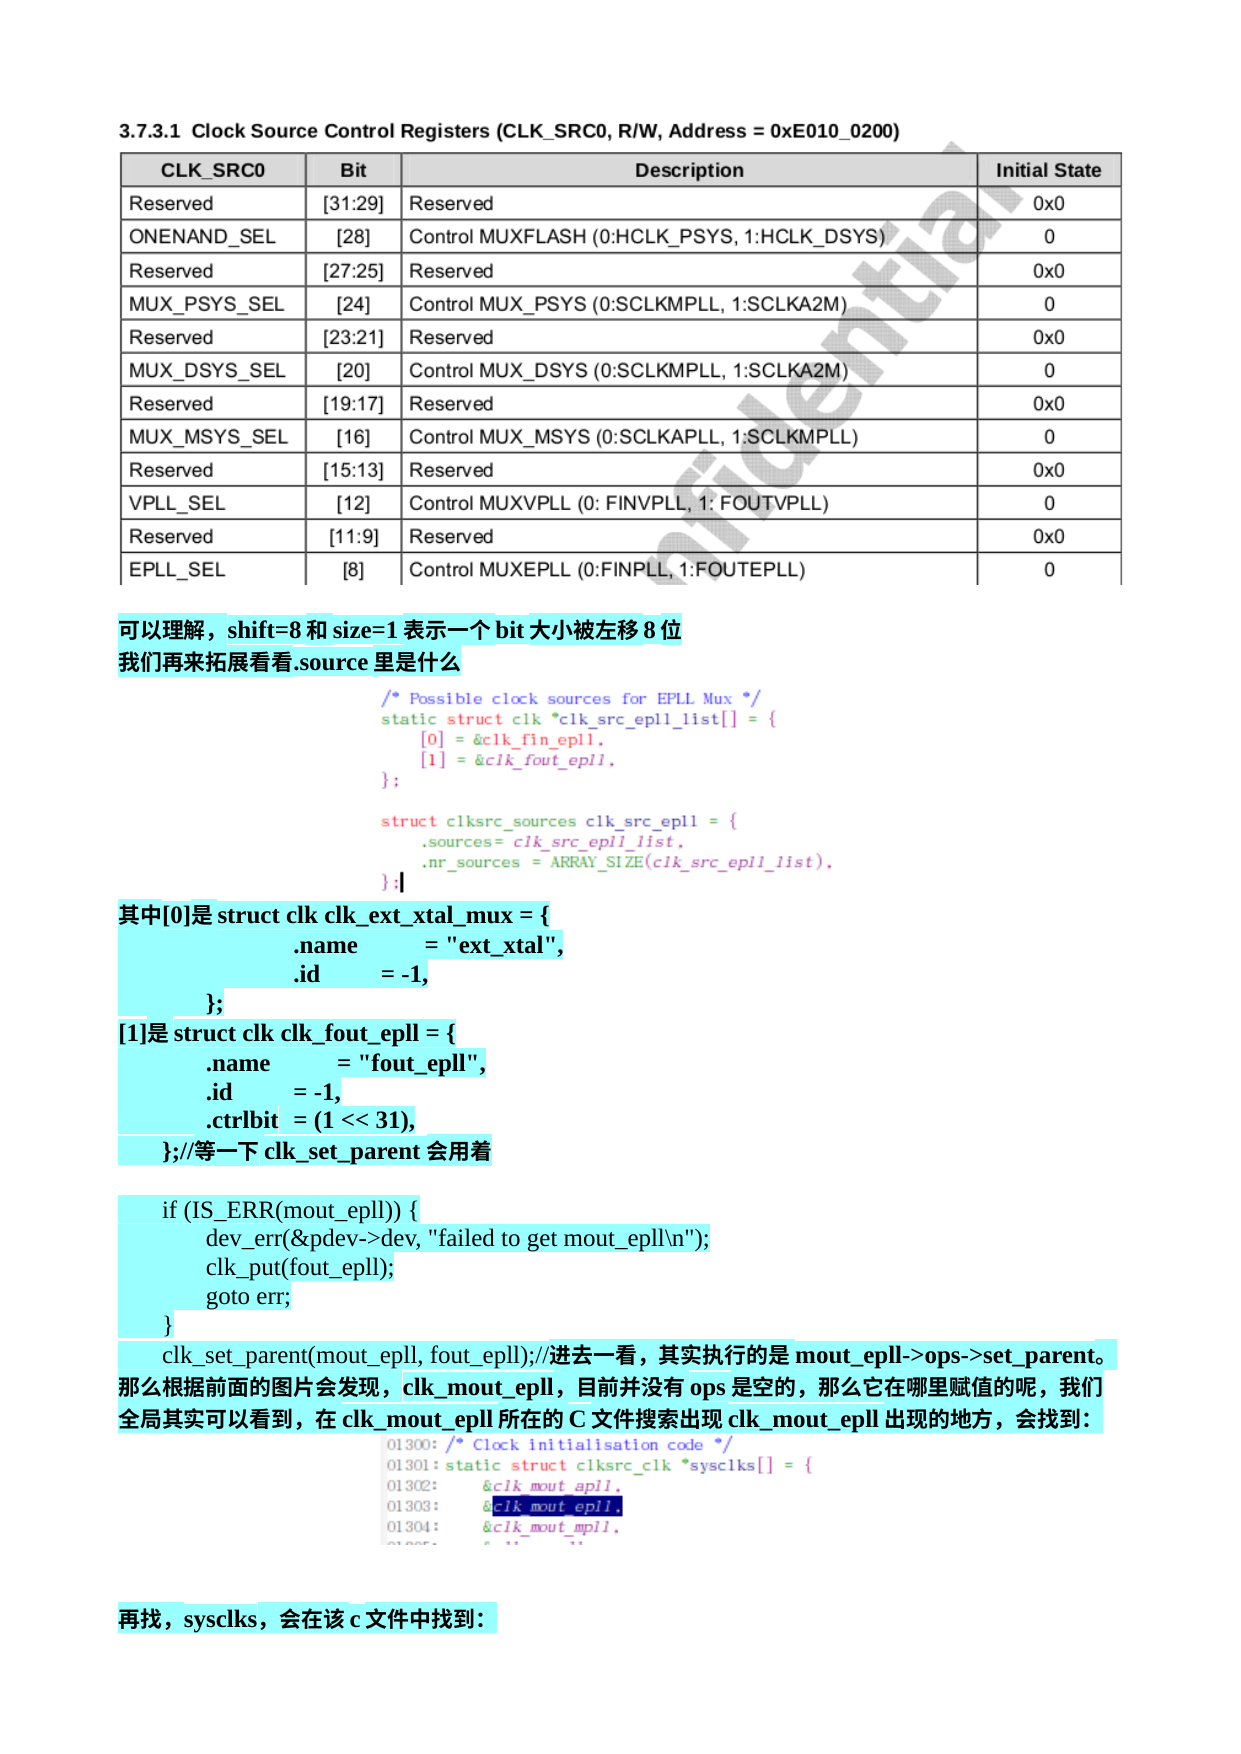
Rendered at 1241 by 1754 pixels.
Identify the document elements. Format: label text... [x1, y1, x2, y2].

text 再找，sysclks，会在该c文件中找到： [118, 1602, 1122, 1633]
text clk_put(fout_epll); [118, 1252, 1122, 1281]
text .id = -1, [118, 1077, 1122, 1106]
text .id = -1, [118, 959, 1122, 988]
text } [118, 1310, 1122, 1338]
text 我们再来拓展看看.source里是什么 [118, 645, 1122, 677]
text .name = "ext_xtal", [118, 930, 1122, 959]
text .name = "fout_epll", [118, 1048, 1122, 1077]
text }; [118, 988, 1122, 1016]
text clk_set_parent(mout_epll, fout_epll);//进去一看，其实执行的是 mout_epll->ops->set_parent。那么根据前面的图片会发现，clk_mout_epll，目前并没有ops是空的，那么它在哪里赋值的呢，我们全局其实可以看到，在 clk_mout_epll所在的C文件搜索出现 clk_mout_epll出现的地方，会找到： [118, 1338, 1122, 1433]
text dev_err(&pdev->dev, "failed to get mout_epll\n"); [118, 1223, 1122, 1252]
text 其中[0]是struct clk clk_ext_xtal_mux = { [118, 677, 1122, 930]
text [1]是struct clk clk_fout_epll = { [118, 1016, 1122, 1048]
text goto err; [118, 1281, 1122, 1310]
picture [380, 1433, 860, 1545]
text 可以理解，shift=8和size=1表示一个bit大小被左移8位 [118, 613, 1122, 645]
picture [377, 676, 864, 899]
picture [118, 118, 1123, 585]
text };//等一下clk_set_parent 会用着 [118, 1134, 1122, 1166]
text if (IS_ERR(mout_epll)) { [118, 1195, 1122, 1223]
text .ctrlbit = (1 << 31), [118, 1106, 1122, 1134]
